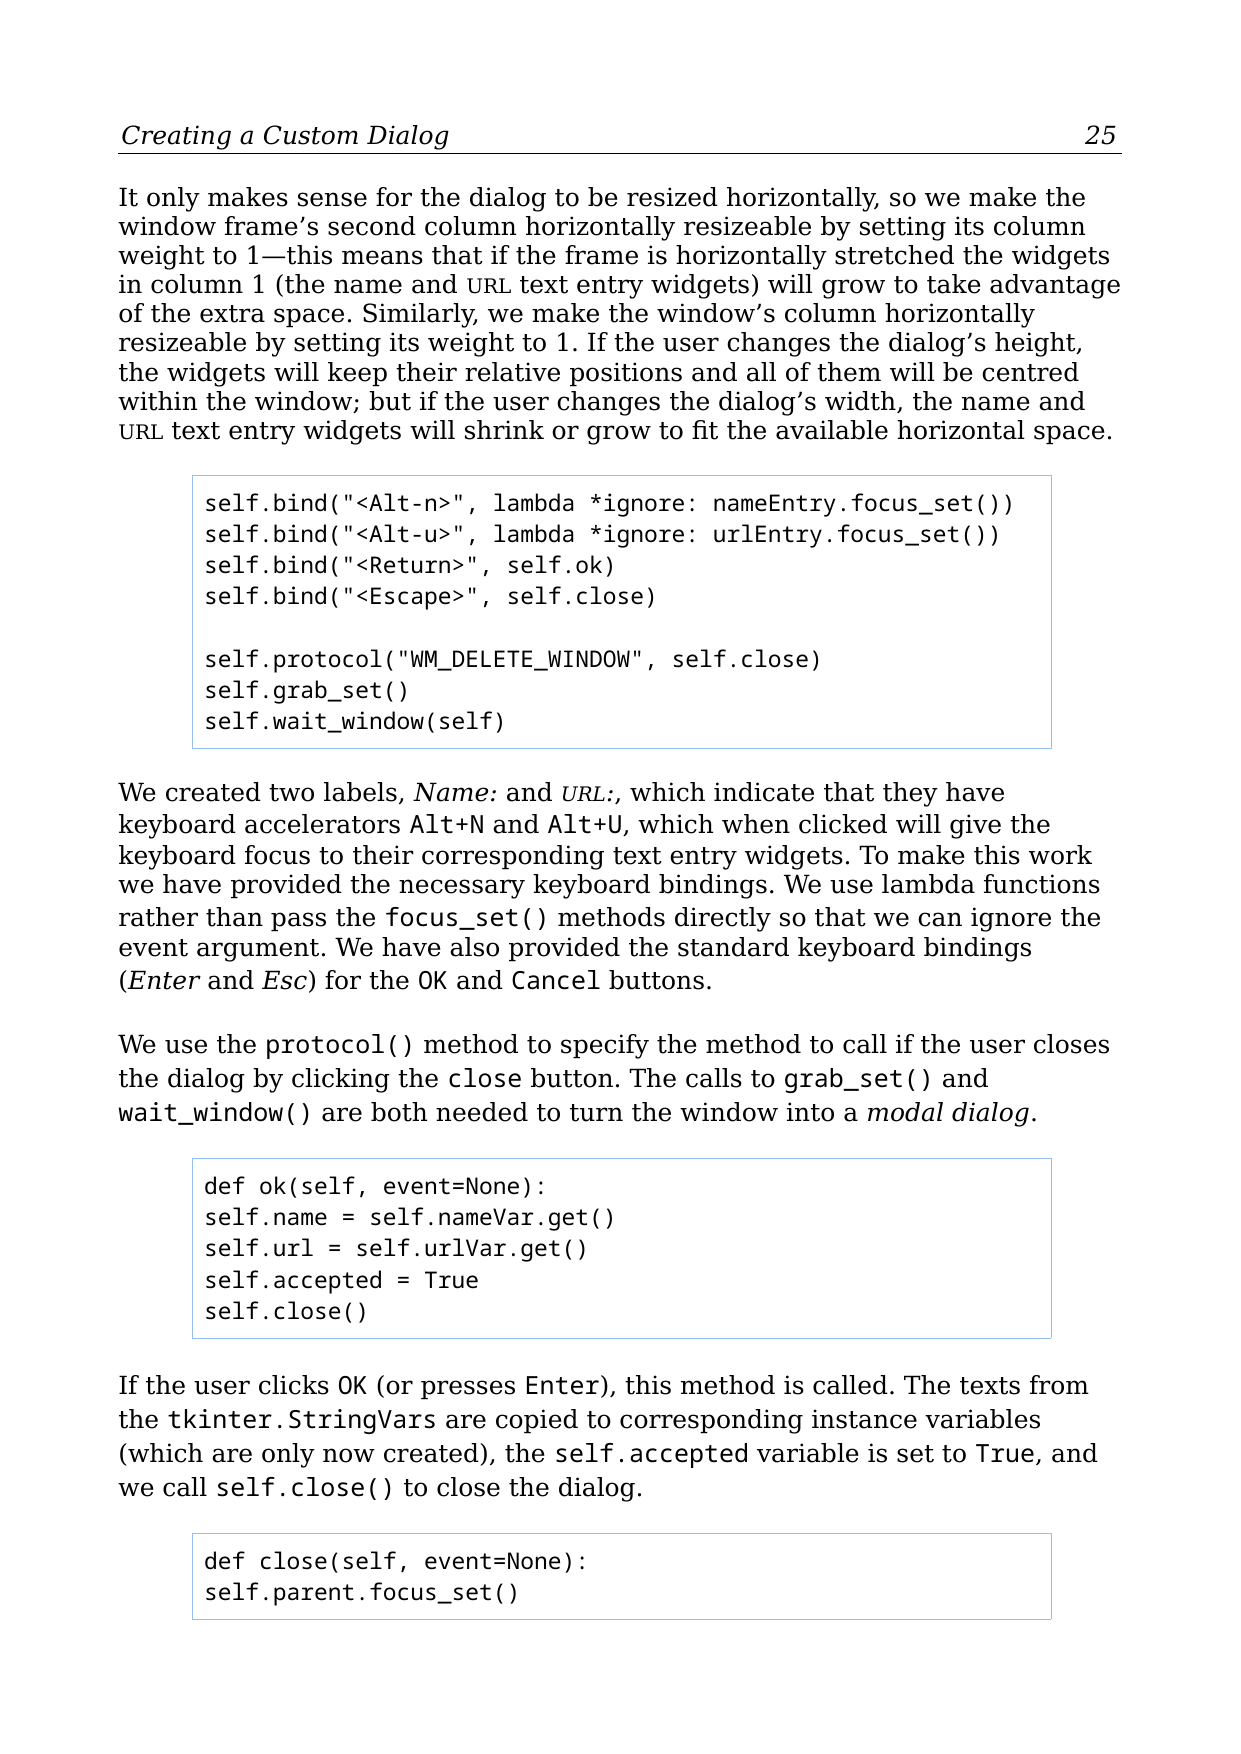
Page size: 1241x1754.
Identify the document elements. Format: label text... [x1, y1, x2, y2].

text self.name = self.nameVar.get() [193, 1189, 1051, 1220]
text We created two labels, Name: and url:, which indicate that they have keyboard accelerators Alt+N and Alt+U, which when clicked will give the keyboard focus to their corresponding text entry widgets. To make this work we have provided the necessary keyboard bindings. We use lambda functions rather than pass the focus_set() methods directly so that we can ignore the event argument. We have also provided the standard keyboard bindings (Enter and Esc) for the OK and Cancel buttons. [118, 778, 1122, 997]
text self.grab_set() [193, 662, 1051, 693]
text self.bind("<Alt-n>", lambda *ignore: nameEntry.focus_set()) [193, 476, 1051, 506]
text self.wait_window(self) [193, 693, 1051, 748]
text self.close() [193, 1283, 1051, 1338]
text self.bind("<Alt-u>", lambda *ignore: urlEntry.focus_set()) [193, 506, 1051, 537]
text def ok(self, event=None): [193, 1159, 1051, 1189]
text def close(self, event=None): [193, 1534, 1051, 1564]
text self.url = self.urlVar.get() [193, 1220, 1051, 1252]
text self.accepted = True [193, 1252, 1051, 1283]
text self.bind("<Escape>", self.close) [193, 568, 1051, 600]
text self.parent.focus_set() [193, 1564, 1051, 1619]
text self.protocol("WM_DELETE_WINDOW", self.close) [193, 631, 1051, 662]
text self.bind("<Return>", self.ok) [193, 537, 1051, 568]
text We use the protocol() method to specify the method to call if the user closes the dialog by clicking the close button. The calls to grab_set() and wait_window() are both needed to turn the window into a modal dialog. [118, 1026, 1122, 1128]
text It only makes sense for the dialog to be resized horizontally, so we make the window frame’s second column horizontally resizeable by setting its column weight to 1—this means that if the frame is horizontally stretched the widgets in column 1 (the name and url text entry widgets) will grow to take advantage of the extra space. Similarly, we make the window’s column horizontally resizeable by setting its weight to 1. If the user changes the dialog’s height, the widgets will keep their relative positions and all of them will be centred within the window; but if the user changes the dialog’s width, the name and url text entry widgets will shrink or grow to fit the available horizontal space. [118, 183, 1122, 445]
text If the user clicks OK (or presses Enter), this method is called. The texts from the tkinter.StringVars are copied to corresponding instance variables (which are only now created), the self.accepted variable is set to True, and we call self.close() to close the dialog. [118, 1367, 1122, 1504]
